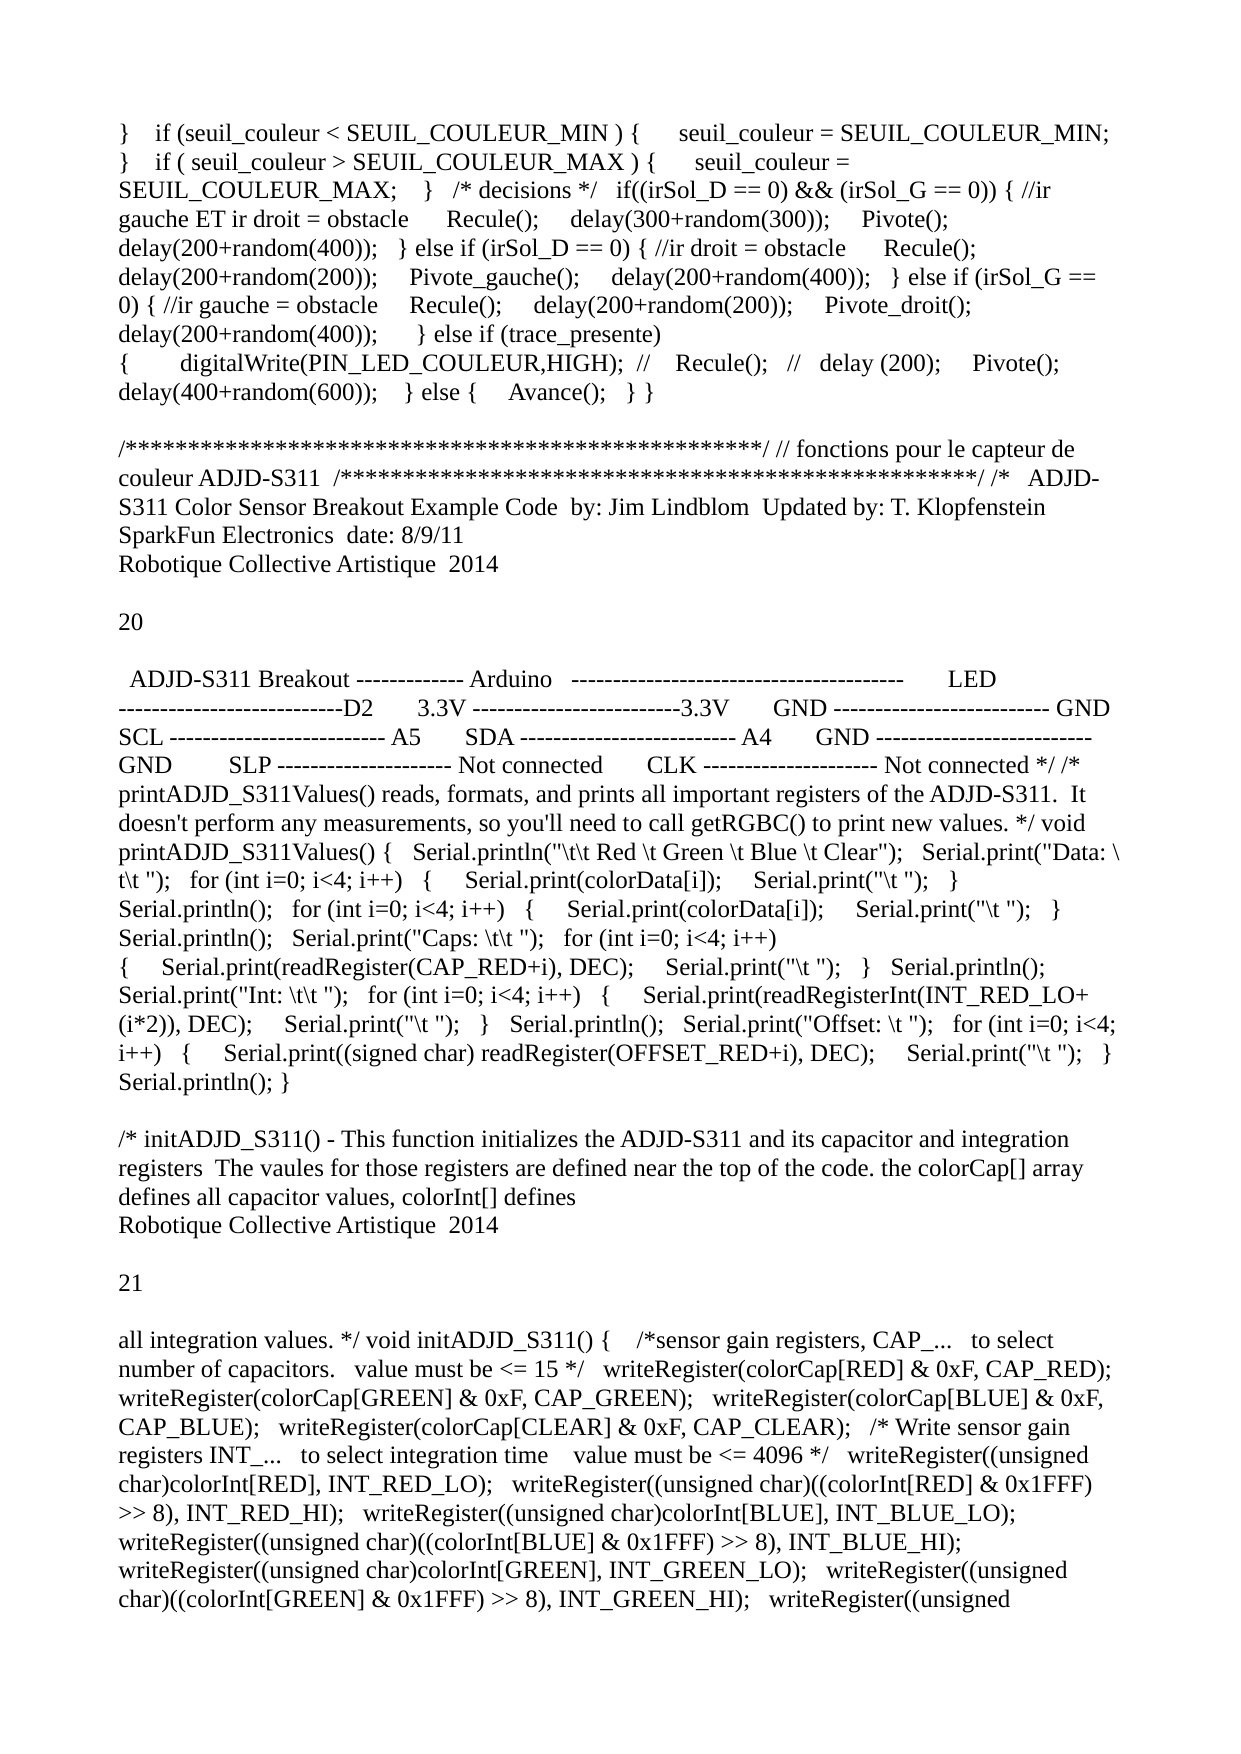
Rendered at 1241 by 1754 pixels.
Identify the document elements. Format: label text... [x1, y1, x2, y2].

text 20 [118, 607, 1122, 636]
text 21 [118, 1268, 1122, 1297]
text /* initADJD_S311() - This function initializes the ADJD-S311 and its capacitor and integration registers The vaules for those registers are defined near the top of the code. the colorCap[] array defines all capacitor values, colorInt[] defines [118, 1124, 1122, 1211]
text Robotique Collective Artistique 2014 [118, 1211, 1122, 1239]
text /***************************************************/ // fonctions pour le capteur de couleur ADJD-S311 /***************************************************/ /* ADJD-S311 Color Sensor Breakout Example Code by: Jim Lindblom Updated by: T. Klopfenstein SparkFun Electronics date: 8/9/11 [118, 434, 1122, 549]
text ADJD-S311 Breakout ------------- Arduino ---------------------------------------- LED ---------------------------D2 3.3V -------------------------3.3V GND -------------------------- GND SCL -------------------------- A5 SDA -------------------------- A4 GND -------------------------- GND SLP --------------------- Not connected CLK --------------------- Not connected */ /* printADJD_S311Values() reads, formats, and prints all important registers of the ADJD-S311. It doesn't perform any measurements, so you'll need to call getRGBC() to print new values. */ void printADJD_S311Values() { Serial.println("\t\t Red \t Green \t Blue \t Clear"); Serial.print("Data: \t\t "); for (int i=0; i<4; i++) { Serial.print(colorData[i]); Serial.print("\t "); } Serial.println(); for (int i=0; i<4; i++) { Serial.print(colorData[i]); Serial.print("\t "); } Serial.println(); Serial.print("Caps: \t\t "); for (int i=0; i<4; i++) { Serial.print(readRegister(CAP_RED+i), DEC); Serial.print("\t "); } Serial.println(); Serial.print("Int: \t\t "); for (int i=0; i<4; i++) { Serial.print(readRegisterInt(INT_RED_LO+(i*2)), DEC); Serial.print("\t "); } Serial.println(); Serial.print("Offset: \t "); for (int i=0; i<4; i++) { Serial.print((signed char) readRegister(OFFSET_RED+i), DEC); Serial.print("\t "); } Serial.println(); } [118, 664, 1122, 1096]
text } if (seuil_couleur < SEUIL_COULEUR_MIN ) { seuil_couleur = SEUIL_COULEUR_MIN; } if ( seuil_couleur > SEUIL_COULEUR_MAX ) { seuil_couleur = SEUIL_COULEUR_MAX; } /* decisions */ if((irSol_D == 0) && (irSol_G == 0)) { //ir gauche ET ir droit = obstacle Recule(); delay(300+random(300)); Pivote(); delay(200+random(400)); } else if (irSol_D == 0) { //ir droit = obstacle Recule(); delay(200+random(200)); Pivote_gauche(); delay(200+random(400)); } else if (irSol_G == 0) { //ir gauche = obstacle Recule(); delay(200+random(200)); Pivote_droit(); delay(200+random(400)); } else if (trace_presente) { digitalWrite(PIN_LED_COULEUR,HIGH); // Recule(); // delay (200); Pivote(); delay(400+random(600)); } else { Avance(); } } [118, 118, 1122, 406]
text all integration values. */ void initADJD_S311() { /*sensor gain registers, CAP_... to select number of capacitors. value must be <= 15 */ writeRegister(colorCap[RED] & 0xF, CAP_RED); writeRegister(colorCap[GREEN] & 0xF, CAP_GREEN); writeRegister(colorCap[BLUE] & 0xF, CAP_BLUE); writeRegister(colorCap[CLEAR] & 0xF, CAP_CLEAR); /* Write sensor gain registers INT_... to select integration time value must be <= 4096 */ writeRegister((unsigned char)colorInt[RED], INT_RED_LO); writeRegister((unsigned char)((colorInt[RED] & 0x1FFF) >> 8), INT_RED_HI); writeRegister((unsigned char)colorInt[BLUE], INT_BLUE_LO); writeRegister((unsigned char)((colorInt[BLUE] & 0x1FFF) >> 8), INT_BLUE_HI); writeRegister((unsigned char)colorInt[GREEN], INT_GREEN_LO); writeRegister((unsigned char)((colorInt[GREEN] & 0x1FFF) >> 8), INT_GREEN_HI); writeRegister((unsigned [118, 1326, 1122, 1613]
text Robotique Collective Artistique 2014 [118, 549, 1122, 578]
